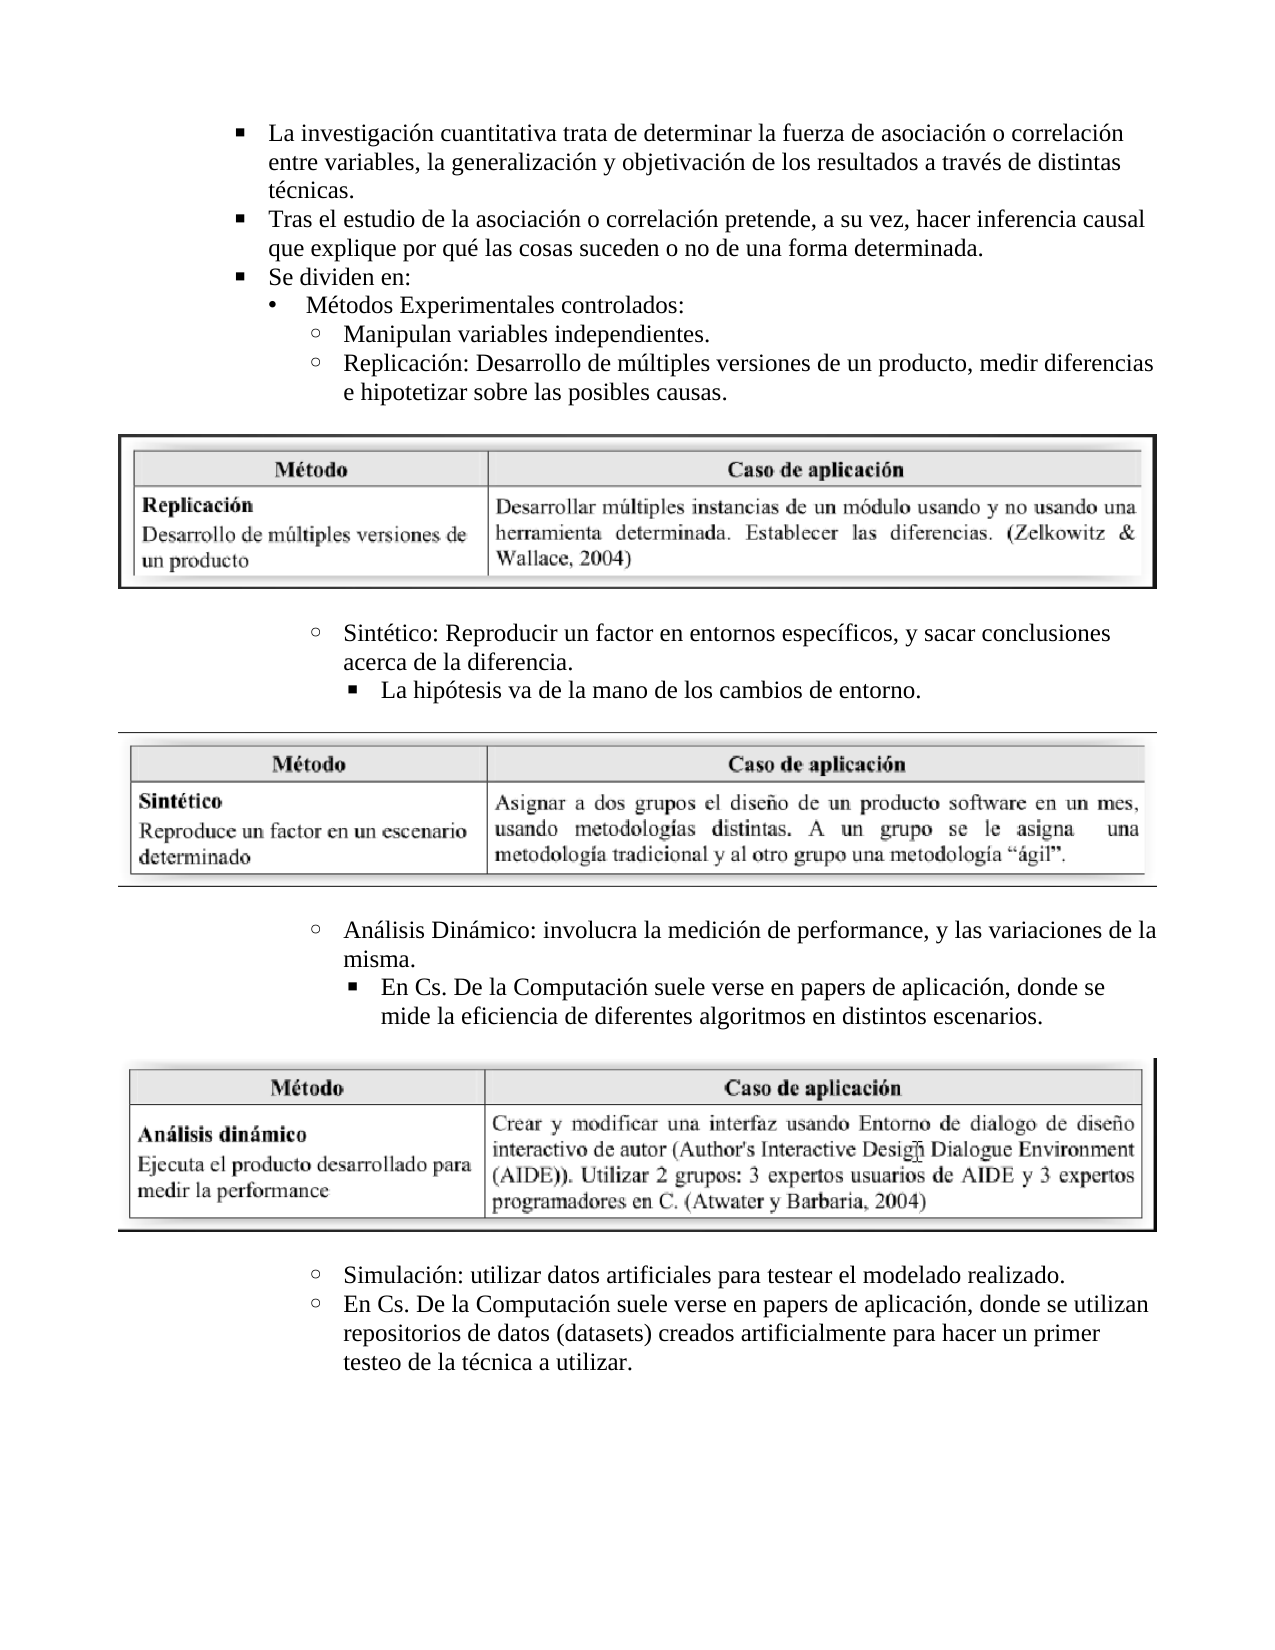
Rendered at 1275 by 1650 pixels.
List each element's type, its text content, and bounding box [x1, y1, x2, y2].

list La investigación cuantitativa trata de determinar la fuerza de asociación o correlación entre variables, la generalización y objetivación de los resultados a través de distintas técnicas. [231, 118, 1157, 204]
list En Cs. De la Computación suele verse en papers de aplicación, donde se utilizan repositorios de datos (datasets) creados artificialmente para hacer un primer testeo de la técnica a utilizar. [306, 1289, 1157, 1376]
list Métodos Experimentales controlados: [268, 291, 1157, 319]
list En Cs. De la Computación suele verse en papers de aplicación, donde se mide la eficiencia de diferentes algoritmos en distintos escenarios. [343, 972, 1157, 1030]
list Sintético: Reproducir un factor en entornos específicos, y sacar conclusiones acerca de la diferencia. [306, 618, 1157, 675]
list Se dividen en: [231, 262, 1157, 291]
picture [118, 434, 1157, 589]
picture [118, 732, 1157, 887]
list Simulación: utilizar datos artificiales para testear el modelado realizado. [306, 1261, 1157, 1289]
picture [118, 1058, 1157, 1232]
list La hipótesis va de la mano de los cambios de entorno. [343, 675, 1157, 704]
list Manipulan variables independientes. [306, 319, 1157, 348]
list Tras el estudio de la asociación o correlación pretende, a su vez, hacer inferencia causal que explique por qué las cosas suceden o no de una forma determinada. [231, 204, 1157, 262]
list Replicación: Desarrollo de múltiples versiones de un producto, medir diferencias e hipotetizar sobre las posibles causas. [306, 348, 1157, 406]
list Análisis Dinámico: involucra la medición de performance, y las variaciones de la misma. [306, 915, 1157, 972]
